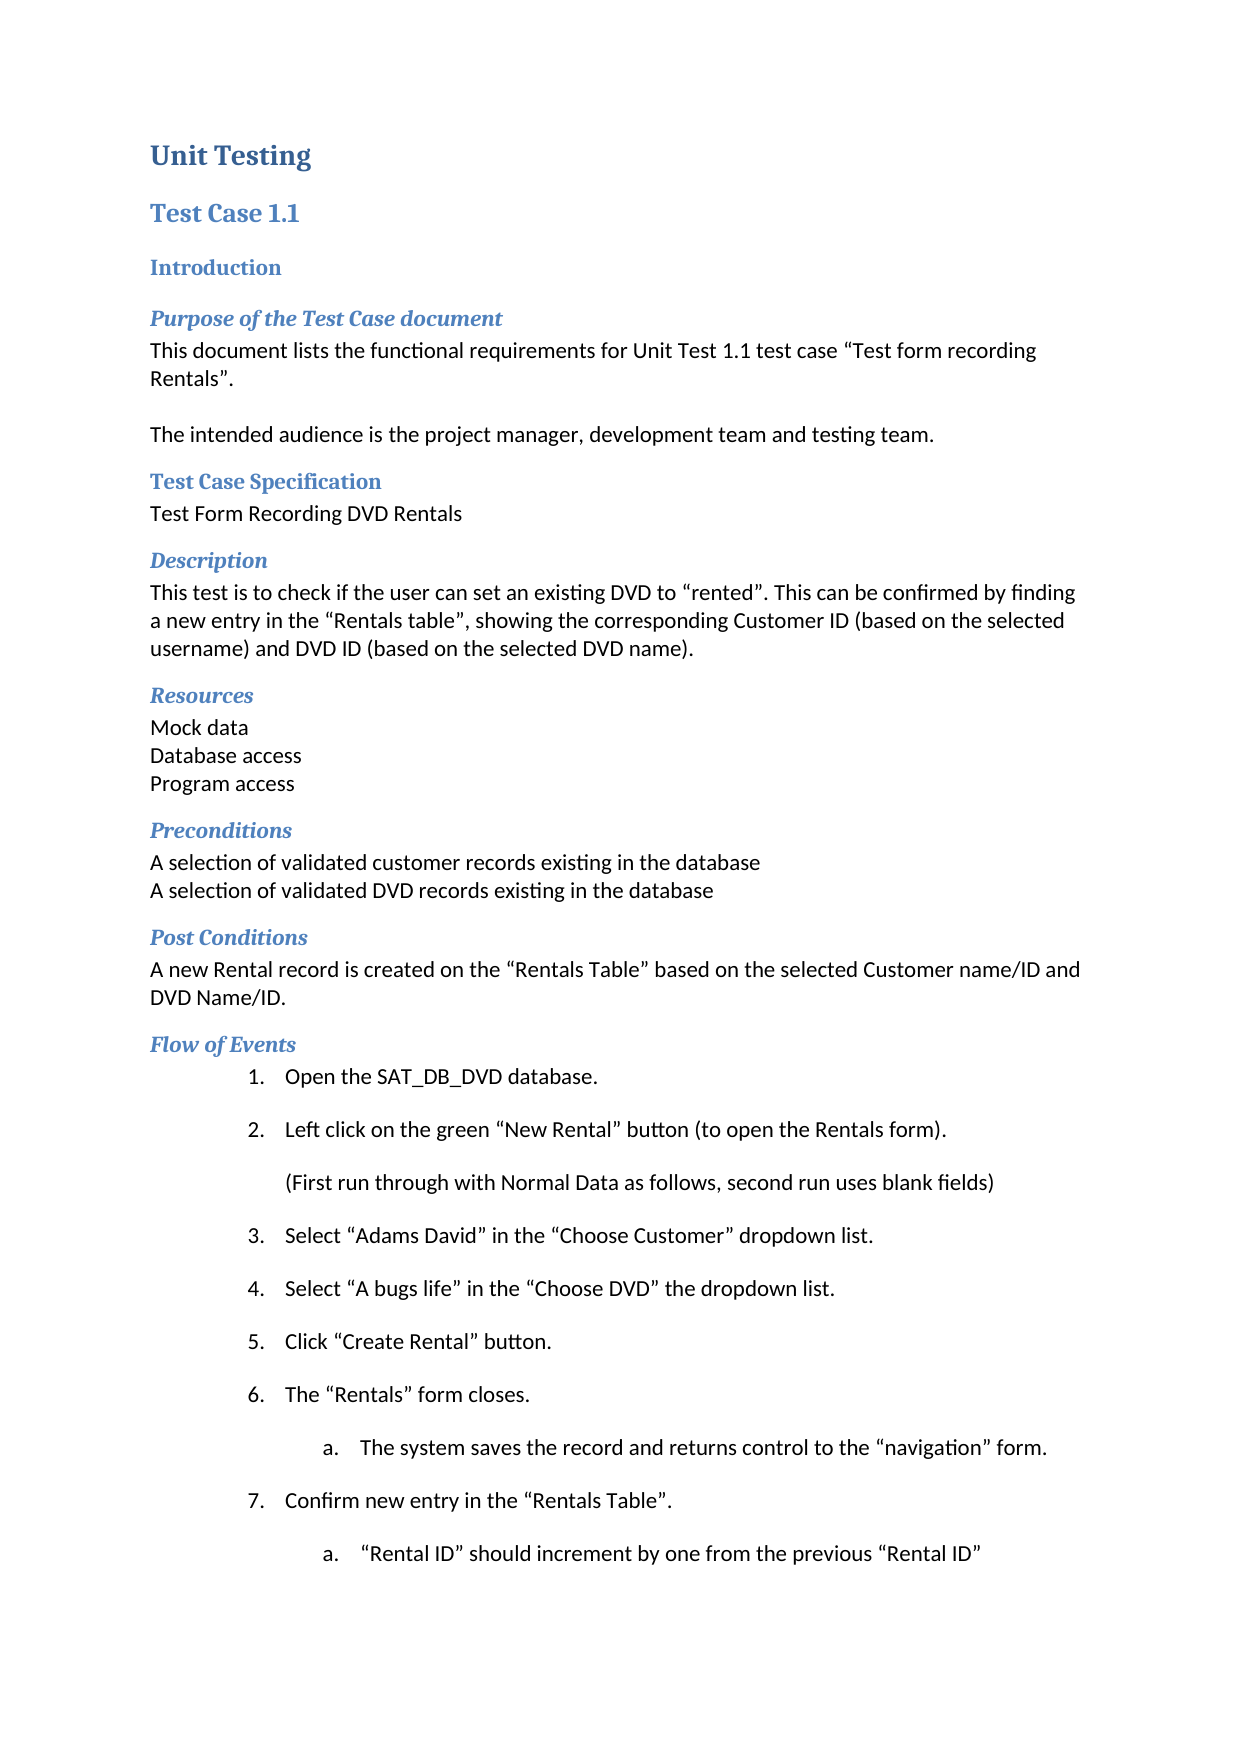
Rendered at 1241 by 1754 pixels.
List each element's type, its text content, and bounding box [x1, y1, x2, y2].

list “Rental ID” should increment by one from the previous “Rental ID” [322, 1539, 1090, 1568]
list The system saves the record and returns control to the “navigation” form. [322, 1433, 1090, 1462]
subtitle Resources [150, 683, 1090, 709]
text A selection of validated DVD records existing in the database [150, 876, 1090, 904]
text Program access [150, 769, 1090, 797]
subtitle Test Case 1.1 [150, 198, 1090, 229]
subtitle Purpose of the Test Case document [150, 306, 1090, 332]
list Select “Adams David” in the “Choose Customer” dropdown list. [247, 1221, 1090, 1249]
subtitle Preconditions [150, 818, 1090, 844]
list Left click on the green “New Rental” button (to open the Rentals form). [247, 1115, 1090, 1143]
text A selection of validated customer records existing in the database [150, 848, 1090, 876]
text This document lists the functional requirements for Unit Test 1.1 test case “Test form recording Rentals”. The intended audience is the project manager, development team and testing team. [150, 336, 1090, 448]
list Confirm new entry in the “Rentals Table”. [247, 1487, 1090, 1514]
subtitle Unit Testing [150, 139, 1090, 172]
text A new Rental record is created on the “Rentals Table” based on the selected Customer name/ID and DVD Name/ID. [150, 955, 1090, 1011]
text This test is to check if the user can set an existing DVD to “rented”. This can be confirmed by finding a new entry in the “Rentals table”, showing the corresponding Customer ID (based on the selected username) and DVD ID (based on the selected DVD name). [150, 578, 1090, 662]
text Test Form Recording DVD Rentals [150, 499, 1090, 527]
list Click “Create Rental” button. [247, 1327, 1090, 1356]
text Mock data [150, 713, 1090, 741]
subtitle Test Case Specification [150, 469, 1090, 495]
list (First run through with Normal Data as follows, second run uses blank fields) [285, 1168, 1090, 1196]
text Database access [150, 741, 1090, 769]
list Select “A bugs life” in the “Choose DVD” the dropdown list. [247, 1274, 1090, 1302]
subtitle Post Conditions [150, 925, 1090, 951]
list The “Rentals” form closes. [247, 1381, 1090, 1408]
subtitle Flow of Events [150, 1032, 1090, 1058]
list Open the SAT_DB_DVD database. [247, 1062, 1090, 1090]
subtitle Description [150, 548, 1090, 574]
subtitle Introduction [150, 254, 1090, 281]
